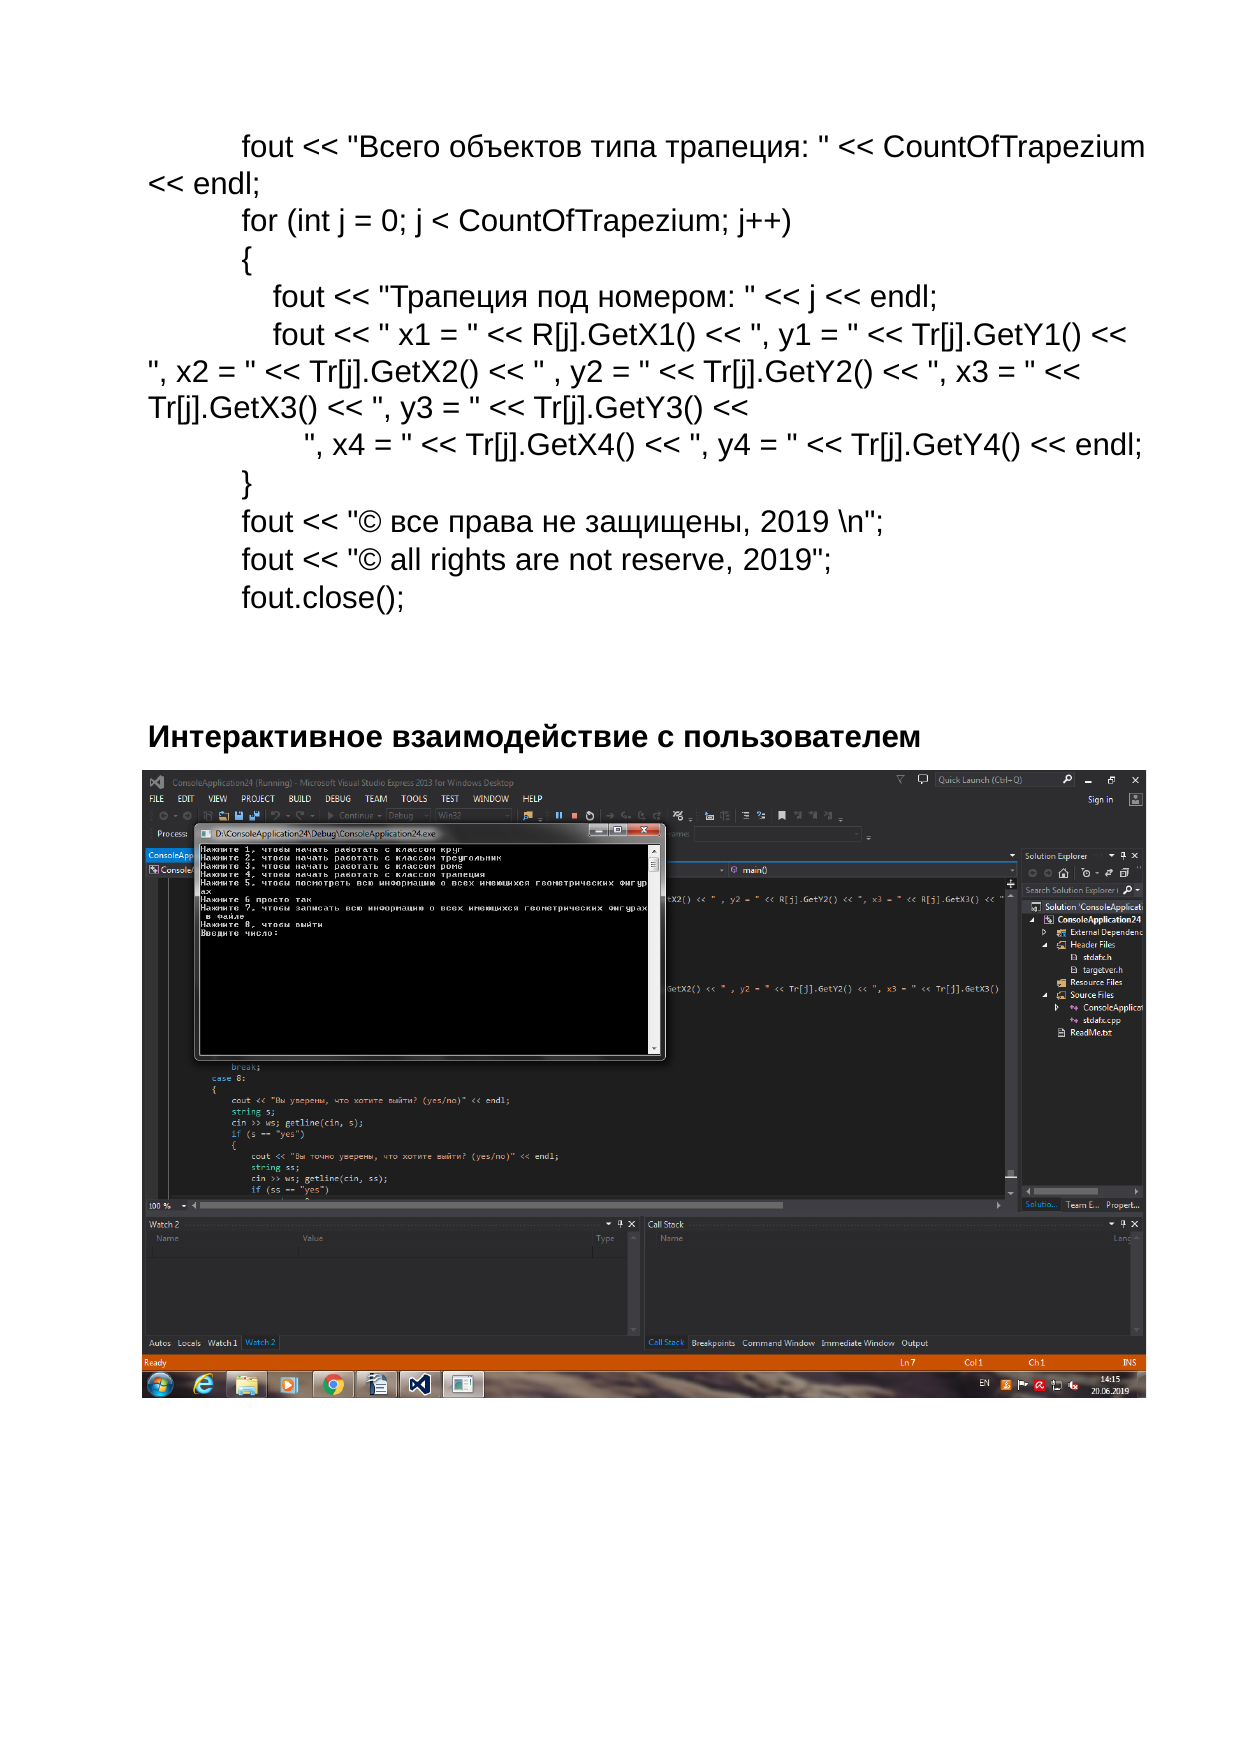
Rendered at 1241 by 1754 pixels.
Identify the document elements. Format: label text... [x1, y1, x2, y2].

text fout << "© all rights are not reserve, 2019"; [148, 540, 1152, 578]
text fout << "© все права не защищены, 2019 \n"; [148, 502, 1152, 540]
text fout << " x1 = " << R[j].GetX1() << ", y1 = " << Tr[j].GetY1() << ", x2 = " << Tr[j].GetX2() << " , y2 = " << Tr[j].GetY2() << ", x3 = " << Tr[j].GetX3() << ", y3 = " << Tr[j].GetY3() << [148, 315, 1152, 425]
text } [148, 463, 1152, 502]
text ", x4 = " << Tr[j].GetX4() << ", y4 = " << Tr[j].GetY4() << endl; [148, 425, 1152, 463]
text { [148, 239, 1152, 277]
text fout.close(); [148, 578, 1152, 616]
text for (int j = 0; j < CountOfTrapezium; j++) [148, 201, 1152, 239]
text fout << "Всего объектов типа трапеция: " << CountOfTrapezium << endl; [148, 127, 1152, 201]
text fout << "Трапеция под номером: " << j << endl; [148, 277, 1152, 315]
text Интерактивное взаимодействие с пользователем [148, 718, 1152, 754]
